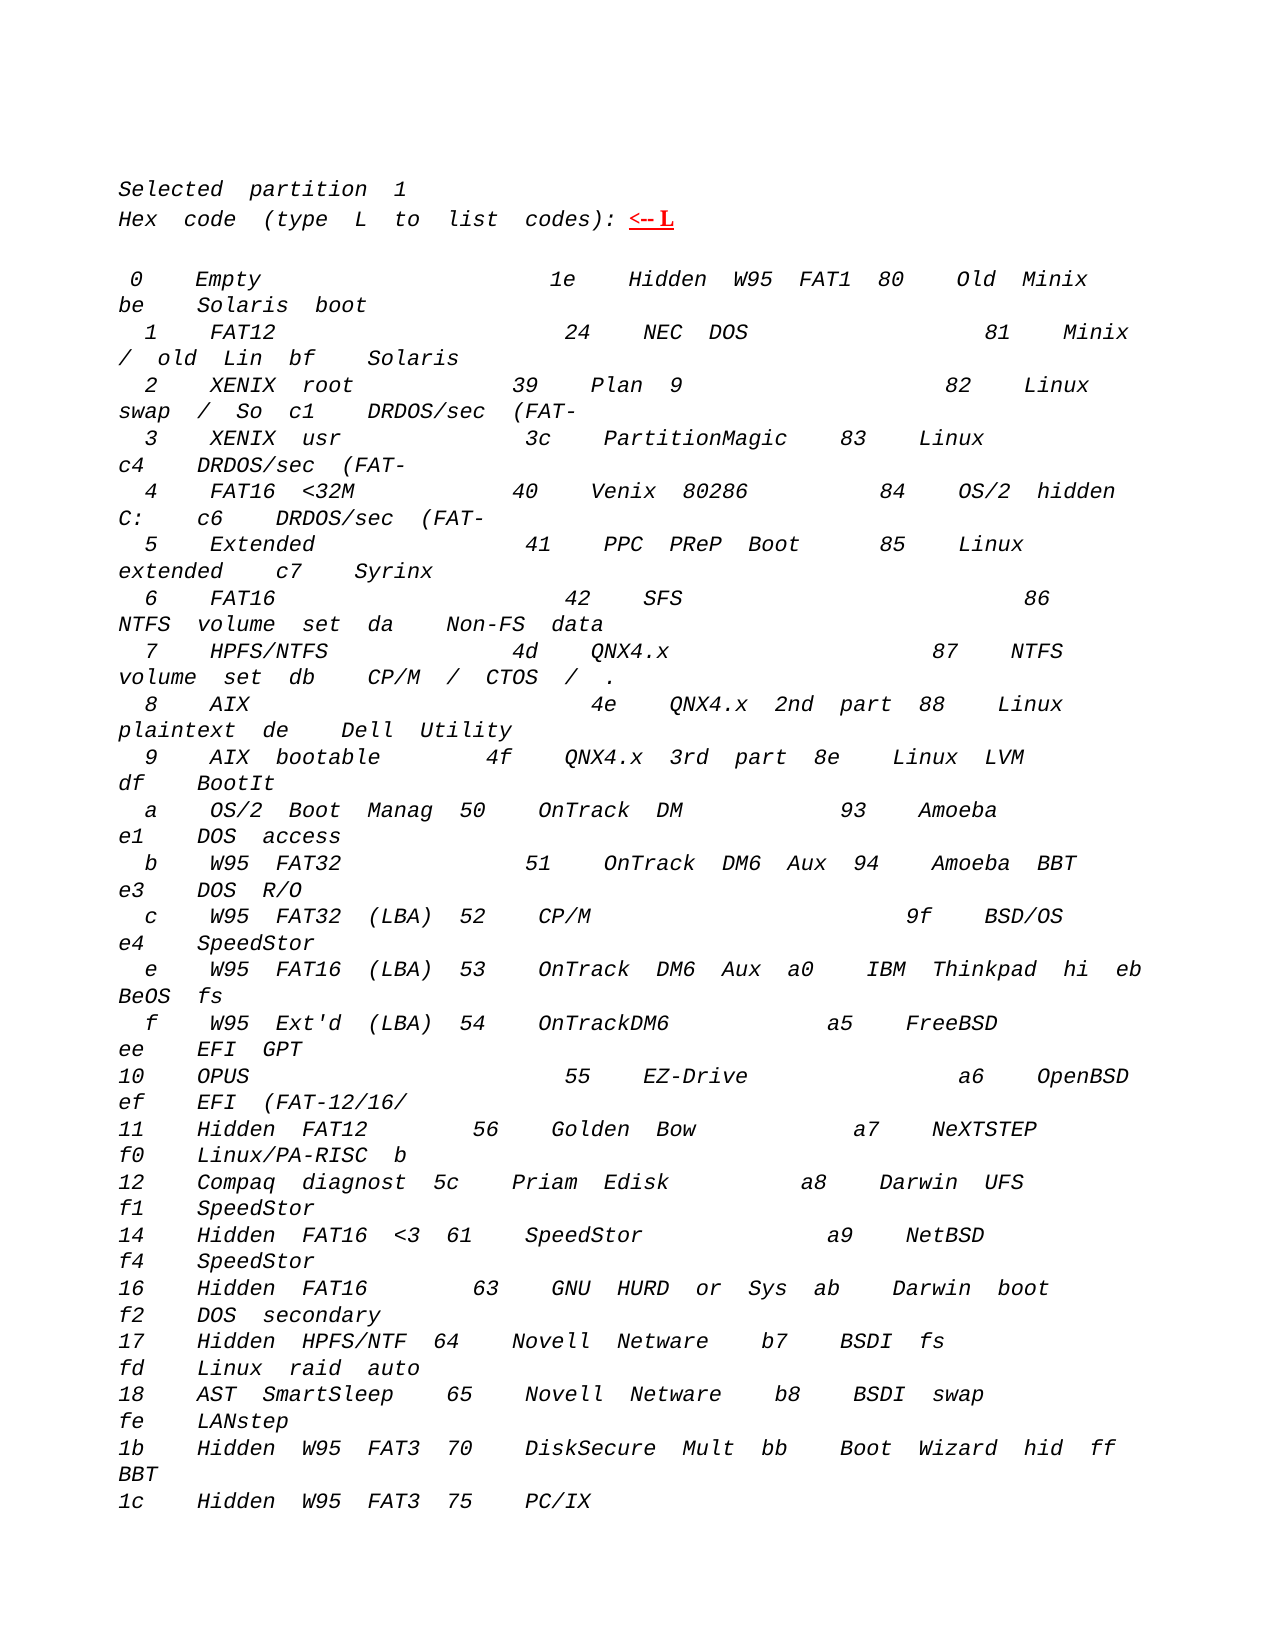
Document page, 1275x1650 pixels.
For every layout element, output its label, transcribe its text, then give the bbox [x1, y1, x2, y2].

text Selected partition 1 Hex code (type L to list codes): <-- L 0 Empty 1e Hidden W95 FAT1 80 Old Minix be Solaris boot 1 FAT12 24 NEC DOS 81 Minix / old Lin bf Solaris 2 XENIX root 39 Plan 9 82 Linux swap / So c1 DRDOS/sec (FAT- 3 XENIX usr 3c PartitionMagic 83 Linux c4 DRDOS/sec (FAT- 4 FAT16 <32M 40 Venix 80286 84 OS/2 hidden C: c6 DRDOS/sec (FAT- 5 Extended 41 PPC PReP Boot 85 Linux extended c7 Syrinx 6 FAT16 42 SFS 86 NTFS volume set da Non-FS data 7 HPFS/NTFS 4d QNX4.x 87 NTFS volume set db CP/M / CTOS / . 8 AIX 4e QNX4.x 2nd part 88 Linux plaintext de Dell Utility 9 AIX bootable 4f QNX4.x 3rd part 8e Linux LVM df BootIt a OS/2 Boot Manag 50 OnTrack DM 93 Amoeba e1 DOS access b W95 FAT32 51 OnTrack DM6 Aux 94 Amoeba BBT e3 DOS R/O c W95 FAT32 (LBA) 52 CP/M 9f BSD/OS e4 SpeedStor e W95 FAT16 (LBA) 53 OnTrack DM6 Aux a0 IBM Thinkpad hi eb BeOS fs f W95 Ext'd (LBA) 54 OnTrackDM6 a5 FreeBSD ee EFI GPT 10 OPUS 55 EZ-Drive a6 OpenBSD ef EFI (FAT-12/16/ 11 Hidden FAT12 56 Golden Bow a7 NeXTSTEP f0 Linux/PA-RISC b 12 Compaq diagnost 5c Priam Edisk a8 Darwin UFS f1 SpeedStor 14 Hidden FAT16 <3 61 SpeedStor a9 NetBSD f4 SpeedStor 16 Hidden FAT16 63 GNU HURD or Sys ab Darwin boot f2 DOS secondary 17 Hidden HPFS/NTF 64 Novell Netware b7 BSDI fs fd Linux raid auto 18 AST SmartSleep 65 Novell Netware b8 BSDI swap fe LANstep 1b Hidden W95 FAT3 70 DiskSecure Mult bb Boot Wizard hid ff BBT 1c Hidden W95 FAT3 75 PC/IX [118, 176, 1157, 1514]
